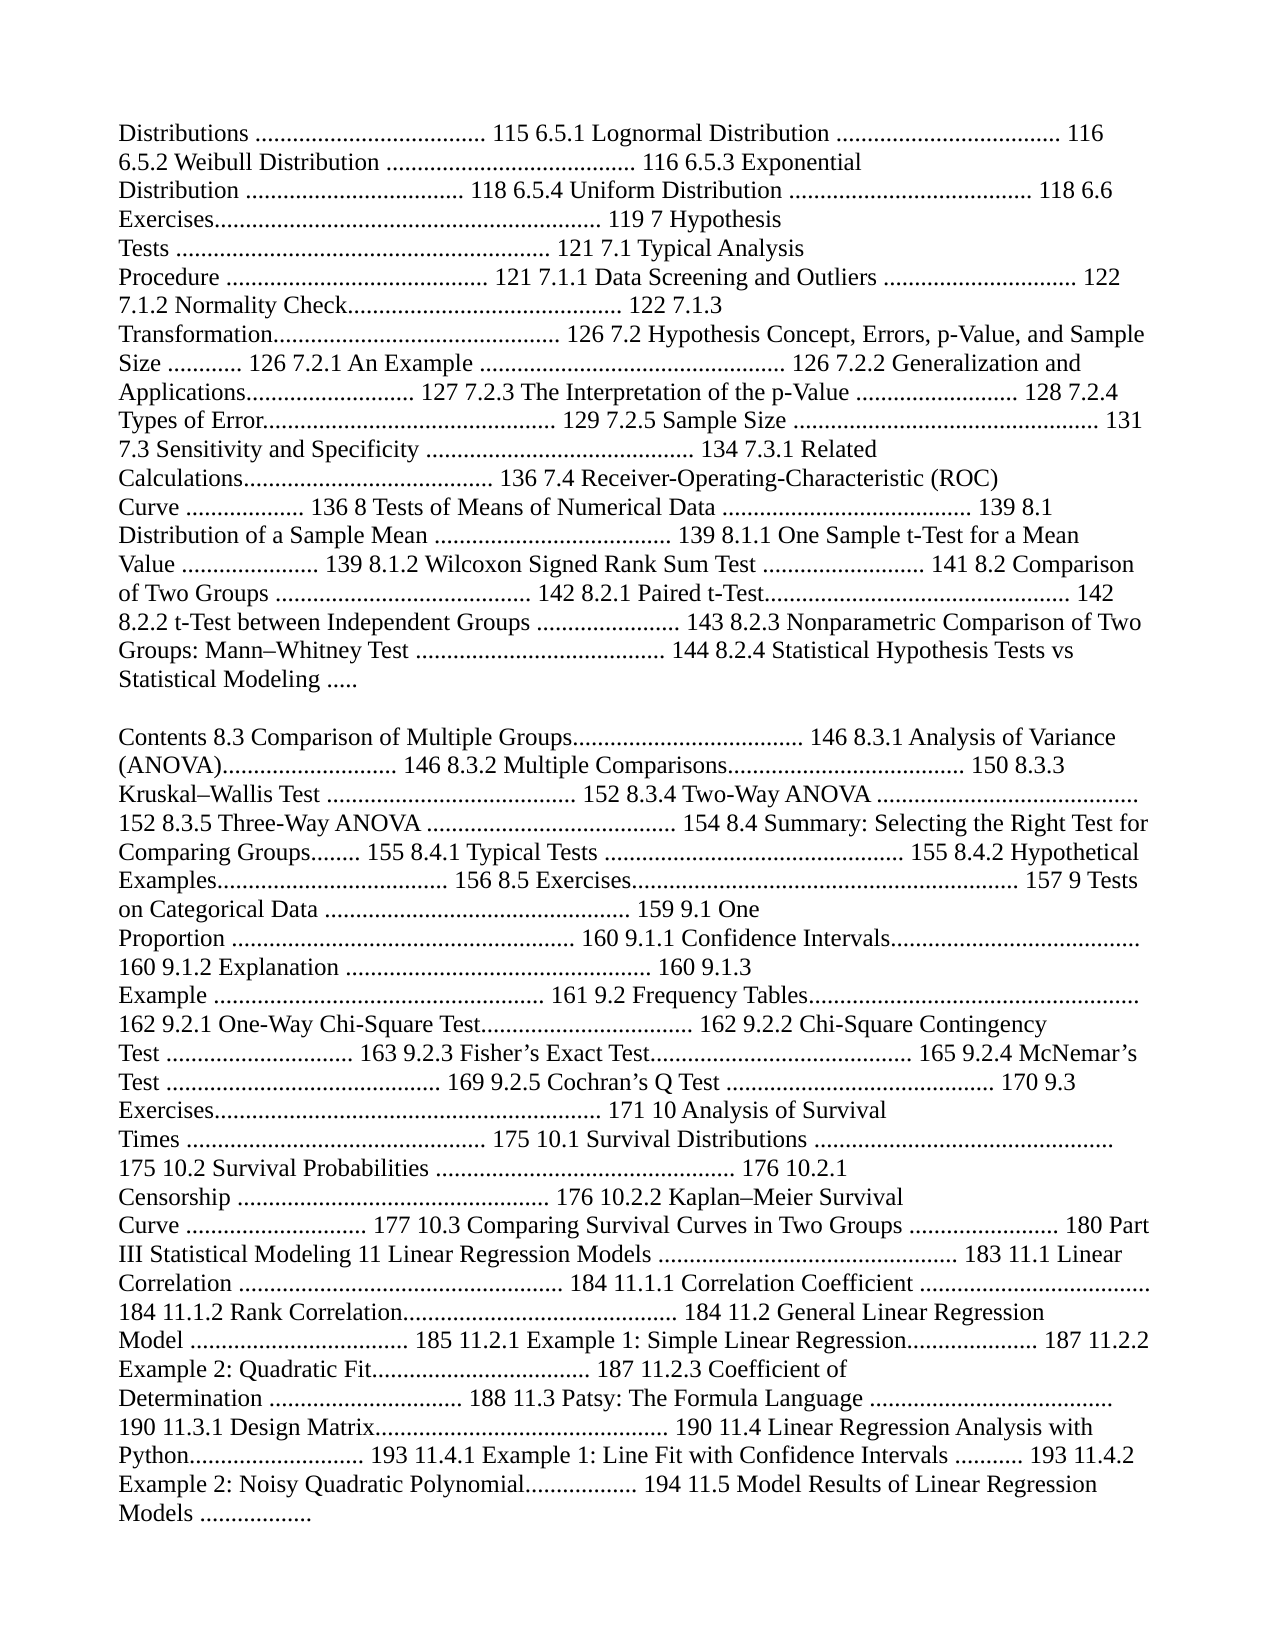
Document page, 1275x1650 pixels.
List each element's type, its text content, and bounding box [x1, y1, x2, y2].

text Distributions ..................................... 115 6.5.1 Lognormal Distribution .................................... 116 6.5.2 Weibull Distribution ........................................ 116 6.5.3 Exponential Distribution ................................... 118 6.5.4 Uniform Distribution ....................................... 118 6.6 Exercises.............................................................. 119 7 Hypothesis Tests ............................................................ 121 7.1 Typical Analysis Procedure .......................................... 121 7.1.1 Data Screening and Outliers ............................... 122 7.1.2 Normality Check............................................ 122 7.1.3 Transformation.............................................. 126 7.2 Hypothesis Concept, Errors, p-Value, and Sample Size ............ 126 7.2.1 An Example ................................................. 126 7.2.2 Generalization and Applications........................... 127 7.2.3 The Interpretation of the p-Value .......................... 128 7.2.4 Types of Error............................................... 129 7.2.5 Sample Size ................................................. 131 7.3 Sensitivity and Specificity ........................................... 134 7.3.1 Related Calculations........................................ 136 7.4 Receiver-Operating-Characteristic (ROC) Curve ................... 136 8 Tests of Means of Numerical Data ........................................ 139 8.1 Distribution of a Sample Mean ...................................... 139 8.1.1 One Sample t-Test for a Mean Value ...................... 139 8.1.2 Wilcoxon Signed Rank Sum Test .......................... 141 8.2 Comparison of Two Groups ......................................... 142 8.2.1 Paired t-Test................................................. 142 8.2.2 t-Test between Independent Groups ....................... 143 8.2.3 Nonparametric Comparison of Two Groups: Mann–Whitney Test ........................................ 144 8.2.4 Statistical Hypothesis Tests vs Statistical Modeling ..... [118, 118, 1157, 693]
text Contents 8.3 Comparison of Multiple Groups..................................... 146 8.3.1 Analysis of Variance (ANOVA)............................ 146 8.3.2 Multiple Comparisons...................................... 150 8.3.3 Kruskal–Wallis Test ........................................ 152 8.3.4 Two-Way ANOVA .......................................... 152 8.3.5 Three-Way ANOVA ........................................ 154 8.4 Summary: Selecting the Right Test for Comparing Groups........ 155 8.4.1 Typical Tests ................................................ 155 8.4.2 Hypothetical Examples..................................... 156 8.5 Exercises.............................................................. 157 9 Tests on Categorical Data ................................................. 159 9.1 One Proportion ....................................................... 160 9.1.1 Confidence Intervals........................................ 160 9.1.2 Explanation ................................................. 160 9.1.3 Example ..................................................... 161 9.2 Frequency Tables..................................................... 162 9.2.1 One-Way Chi-Square Test.................................. 162 9.2.2 Chi-Square Contingency Test .............................. 163 9.2.3 Fisher’s Exact Test.......................................... 165 9.2.4 McNemar’s Test ............................................ 169 9.2.5 Cochran’s Q Test ........................................... 170 9.3 Exercises.............................................................. 171 10 Analysis of Survival Times ................................................ 175 10.1 Survival Distributions ................................................ 175 10.2 Survival Probabilities ................................................ 176 10.2.1 Censorship .................................................. 176 10.2.2 Kaplan–Meier Survival Curve ............................. 177 10.3 Comparing Survival Curves in Two Groups ........................ 180 Part III Statistical Modeling 11 Linear Regression Models ................................................ 183 11.1 Linear Correlation .................................................... 184 11.1.1 Correlation Coefficient ..................................... 184 11.1.2 Rank Correlation............................................ 184 11.2 General Linear Regression Model ................................... 185 11.2.1 Example 1: Simple Linear Regression..................... 187 11.2.2 Example 2: Quadratic Fit................................... 187 11.2.3 Coefficient of Determination ............................... 188 11.3 Patsy: The Formula Language ....................................... 190 11.3.1 Design Matrix............................................... 190 11.4 Linear Regression Analysis with Python............................ 193 11.4.1 Example 1: Line Fit with Confidence Intervals ........... 193 11.4.2 Example 2: Noisy Quadratic Polynomial.................. 194 11.5 Model Results of Linear Regression Models .................. [118, 722, 1157, 1527]
